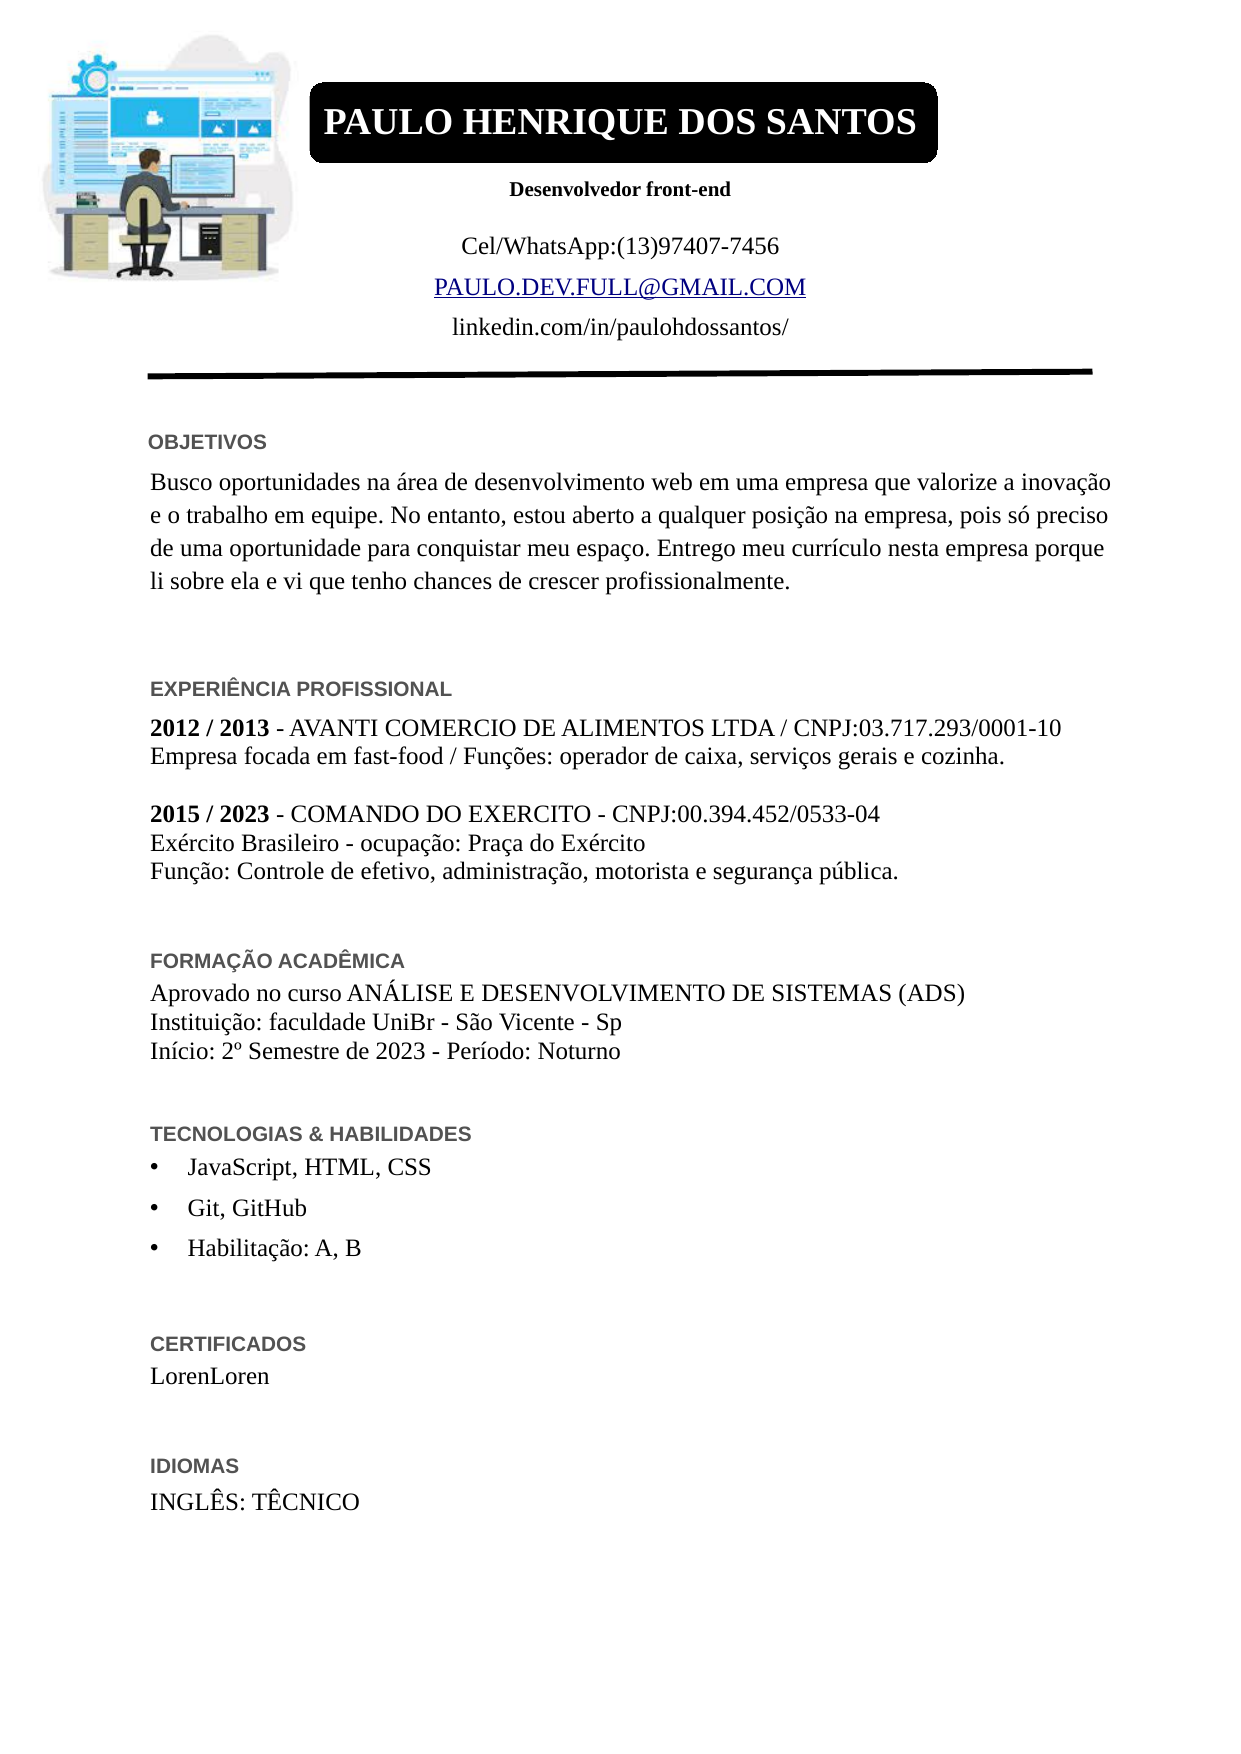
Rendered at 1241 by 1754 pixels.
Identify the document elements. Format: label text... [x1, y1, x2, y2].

subtitle FORMAÇÃO ACADÊMICA [150, 949, 1115, 973]
subtitle PAULO HENRIQUE DOS SANTOS [938, 99, 1240, 143]
list Habilitação: A, B [150, 1233, 1240, 1262]
text IDIOMAS [150, 1454, 1115, 1478]
subtitle EXPERIÊNCIA PROFISSIONAL [150, 677, 1115, 701]
text linkedin.com/in/paulohdossantos/ [0, 312, 1240, 341]
subtitle [0, 176, 28, 201]
text Aprovado no curso ANÁLISE E DESENVOLVIMENTO DE SISTEMAS (ADS) [150, 978, 1115, 1007]
text Início: 2º Semestre de 2023 - Período: Noturno [150, 1036, 1115, 1065]
text 2012 / 2013 - AVANTI COMERCIO DE ALIMENTOS LTDA / CNPJ:03.717.293/0001-10 [150, 713, 1115, 741]
text Instituição: faculdade UniBr - São Vicente - Sp [150, 1007, 1115, 1036]
text Busco oportunidades na área de desenvolvimento web em uma empresa que valorize a inovação e o trabalho em equipe. No entanto, estou aberto a qualquer posição na empresa, pois só preciso de uma oportunidade para conquistar meu espaço. Entrego meu currículo nesta empresa porque li sobre ela e vi que tenho chances de crescer profissionalmente. [150, 467, 1115, 595]
list Git, GitHub [150, 1193, 1240, 1222]
subtitle OBJETIVOS [0, 422, 1240, 456]
text Função: Controle de efetivo, administração, motorista e segurança pública. [150, 856, 1115, 885]
list JavaScript, HTML, CSS [150, 1152, 1240, 1181]
subtitle Desenvolvedor front-end [310, 176, 1240, 201]
text PAULO.DEV.FULL@GMAIL.COM [310, 272, 1240, 300]
text Exército Brasileiro - ocupação: Praça do Exército [150, 828, 1115, 856]
picture [28, 21, 310, 303]
text Cel/WhatsApp:(13)97407-7456 [310, 231, 1240, 260]
text [0, 272, 28, 300]
text INGLÊS: TÊCNICO [150, 1487, 1115, 1516]
subtitle CERTIFICADOS [150, 1332, 1115, 1356]
text LorenLoren [150, 1361, 1115, 1390]
subtitle TECNOLOGIAS & HABILIDADES [150, 1122, 1115, 1146]
text [0, 231, 28, 260]
text 2015 / 2023 - COMANDO DO EXERCITO - CNPJ:00.394.452/0533-04 [150, 799, 1115, 828]
text Empresa focada em fast-food / Funções: operador de caixa, serviços gerais e cozinha. [150, 741, 1115, 770]
subtitle PAULO HENRIQUE DOS SANTOS [0, 99, 28, 143]
